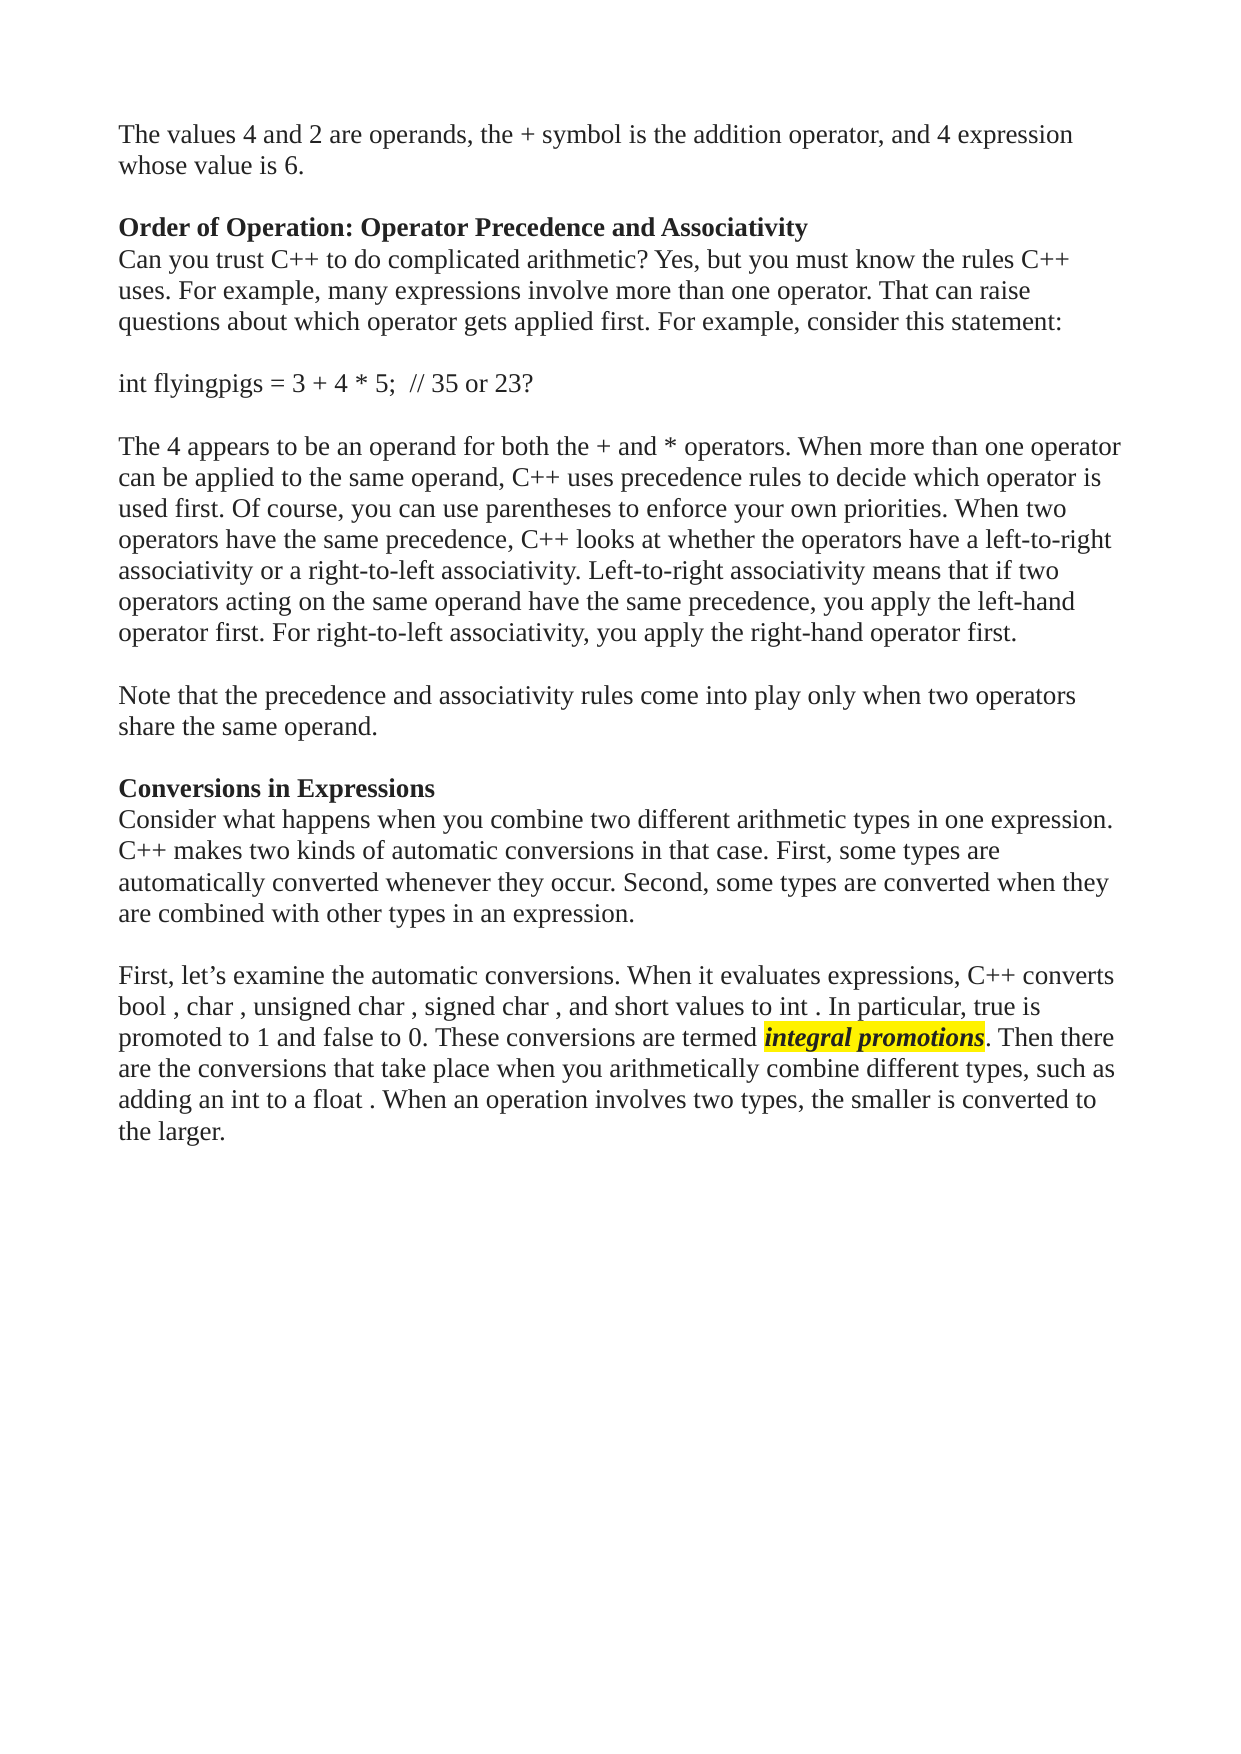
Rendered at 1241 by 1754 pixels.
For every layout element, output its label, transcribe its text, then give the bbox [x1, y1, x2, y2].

text Order of Operation: Operator Precedence and Associativity [118, 212, 1122, 243]
text The values 4 and 2 are operands, the + symbol is the addition operator, and 4 expression whose value is 6. [118, 118, 1122, 180]
text bool , char , unsigned char , signed char , and short values to int . In particular, true is promoted to 1 and false to 0. These conversions are termed integral promotions. Then there are the conversions that take place when you arithmetically combine different types, such as adding an int to a float . When an operation involves two types, the smaller is converted to the larger. [118, 990, 1122, 1146]
text Note that the precedence and associativity rules come into play only when two operators share the same operand. [118, 679, 1122, 741]
text First, let’s examine the automatic conversions. When it evaluates expressions, C++ converts [118, 959, 1122, 990]
text int flyingpigs = 3 + 4 * 5; // 35 or 23? [118, 367, 1122, 398]
text Conversions in Expressions [118, 772, 1122, 803]
text C++ makes two kinds of automatic conversions in that case. First, some types are automatically converted whenever they occur. Second, some types are converted when they are combined with other types in an expression. [118, 834, 1122, 928]
text Consider what happens when you combine two different arithmetic types in one expression. [118, 803, 1122, 834]
text The 4 appears to be an operand for both the + and * operators. When more than one operator [118, 429, 1122, 461]
text can be applied to the same operand, C++ uses precedence rules to decide which operator is used first. Of course, you can use parentheses to enforce your own priorities. When two operators have the same precedence, C++ looks at whether the operators have a left-to-right associativity or a right-to-left associativity. Left-to-right associativity means that if two operators acting on the same operand have the same precedence, you apply the left-hand operator first. For right-to-left associativity, you apply the right-hand operator first. [118, 461, 1122, 648]
text Can you trust C++ to do complicated arithmetic? Yes, but you must know the rules C++ uses. For example, many expressions involve more than one operator. That can raise questions about which operator gets applied first. For example, consider this statement: [118, 243, 1122, 336]
